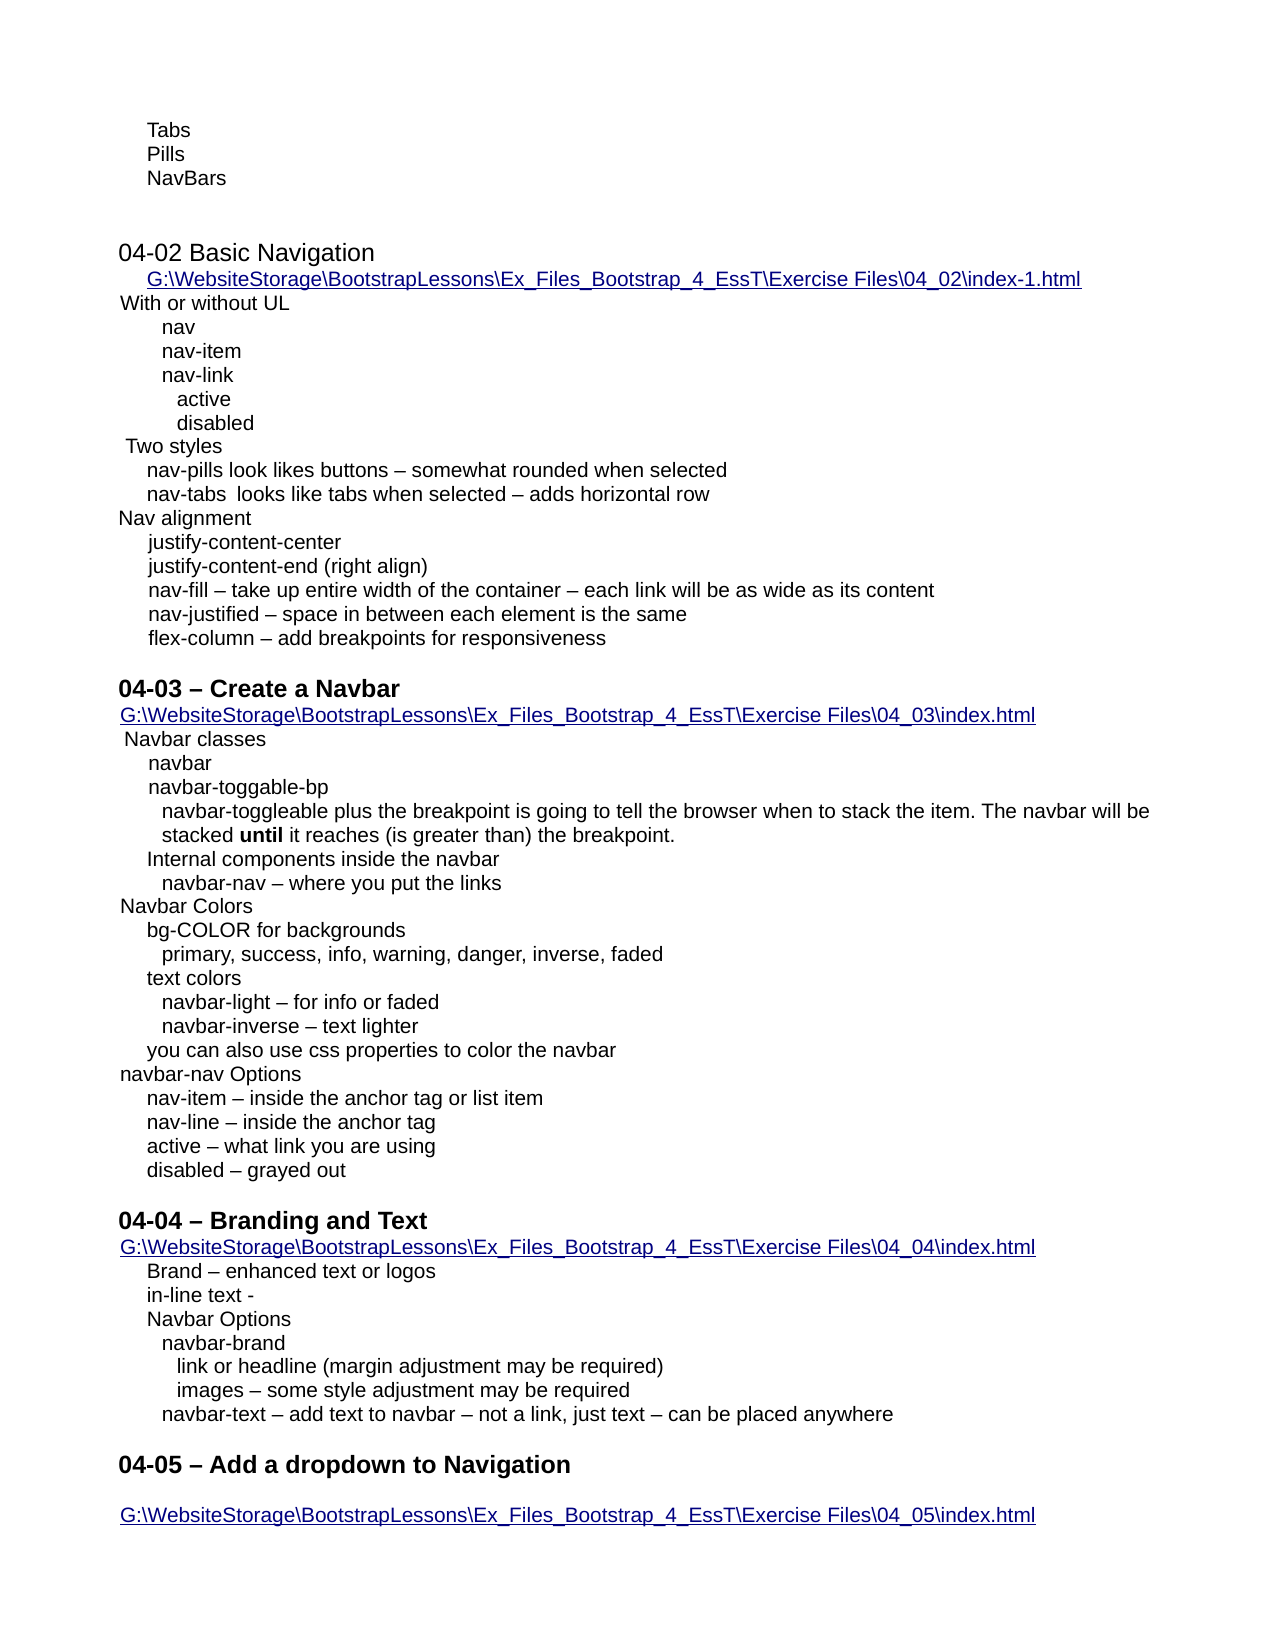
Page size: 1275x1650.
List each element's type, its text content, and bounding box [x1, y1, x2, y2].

subtitle 04-02 Basic Navigation [118, 238, 1157, 267]
text nav-pills look likes buttons – somewhat rounded when selected [117, 458, 1157, 482]
subtitle 04-03 – Create a Navbar [118, 674, 1157, 703]
text navbar-inverse – text lighter [117, 1014, 1157, 1038]
text G:\WebsiteStorage\BootstrapLessons\Ex_Files_Bootstrap_4_EssT\Exercise Files\04_03\index.html [117, 703, 1157, 727]
text Navbar classes [118, 727, 1157, 751]
text primary, success, info, warning, danger, inverse, faded [117, 942, 1157, 966]
text Navbar Options [117, 1306, 1157, 1330]
text nav-link [117, 362, 1157, 386]
text Pills [117, 142, 1157, 166]
text disabled – grayed out [117, 1158, 1157, 1182]
text nav-item [117, 338, 1157, 362]
text navbar-text – add text to navbar – not a link, just text – can be placed anywhere [117, 1402, 1157, 1426]
text text colors [117, 966, 1157, 990]
text images – some style adjustment may be required [117, 1378, 1157, 1402]
text justify-content-center [118, 530, 1157, 554]
text nav-tabs looks like tabs when selected – adds horizontal row [117, 482, 1157, 506]
text nav-item – inside the anchor tag or list item [117, 1086, 1157, 1110]
text flex-column – add breakpoints for responsiveness [118, 626, 1157, 650]
text nav-line – inside the anchor tag [117, 1110, 1157, 1134]
text active [117, 386, 1157, 410]
text navbar-nav – where you put the links [117, 870, 1157, 894]
text NavBars [117, 166, 1157, 190]
text navbar [118, 751, 1157, 774]
text bg-COLOR for backgrounds [117, 918, 1157, 942]
text Brand – enhanced text or logos [117, 1258, 1157, 1282]
text nav [117, 314, 1157, 338]
text Two styles [117, 434, 1157, 458]
text navbar-nav Options [117, 1062, 1157, 1086]
text nav-justified – space in between each element is the same [118, 602, 1157, 626]
subtitle 04-05 – Add a dropdown to Navigation [118, 1450, 1157, 1479]
text G:\WebsiteStorage\BootstrapLessons\Ex_Files_Bootstrap_4_EssT\Exercise Files\04_02\index-1.html [117, 267, 1157, 291]
text disabled [117, 410, 1157, 434]
text Navbar Colors [117, 894, 1157, 918]
text justify-content-end (right align) [118, 554, 1157, 578]
text Internal components inside the navbar [117, 846, 1157, 870]
subtitle 04-04 – Branding and Text [118, 1206, 1157, 1234]
text G:\WebsiteStorage\BootstrapLessons\Ex_Files_Bootstrap_4_EssT\Exercise Files\04_04\index.html [117, 1234, 1157, 1258]
text G:\WebsiteStorage\BootstrapLessons\Ex_Files_Bootstrap_4_EssT\Exercise Files\04_05\index.html [117, 1503, 1157, 1527]
text navbar-toggleable plus the breakpoint is going to tell the browser when to stack the item. The navbar will be stacked until it reaches (is greater than) the breakpoint. [117, 798, 1157, 846]
text Tabs [117, 118, 1157, 142]
text navbar-light – for info or faded [117, 990, 1157, 1014]
text link or headline (margin adjustment may be required) [117, 1354, 1157, 1378]
text you can also use css properties to color the navbar [117, 1038, 1157, 1062]
text active – what link you are using [117, 1134, 1157, 1158]
text navbar-brand [117, 1330, 1157, 1354]
text Nav alignment [118, 506, 1157, 530]
text nav-fill – take up entire width of the container – each link will be as wide as its content [118, 578, 1157, 602]
text in-line text - [117, 1282, 1157, 1306]
text navbar-toggable-bp [118, 774, 1157, 798]
text With or without UL [117, 291, 1157, 314]
